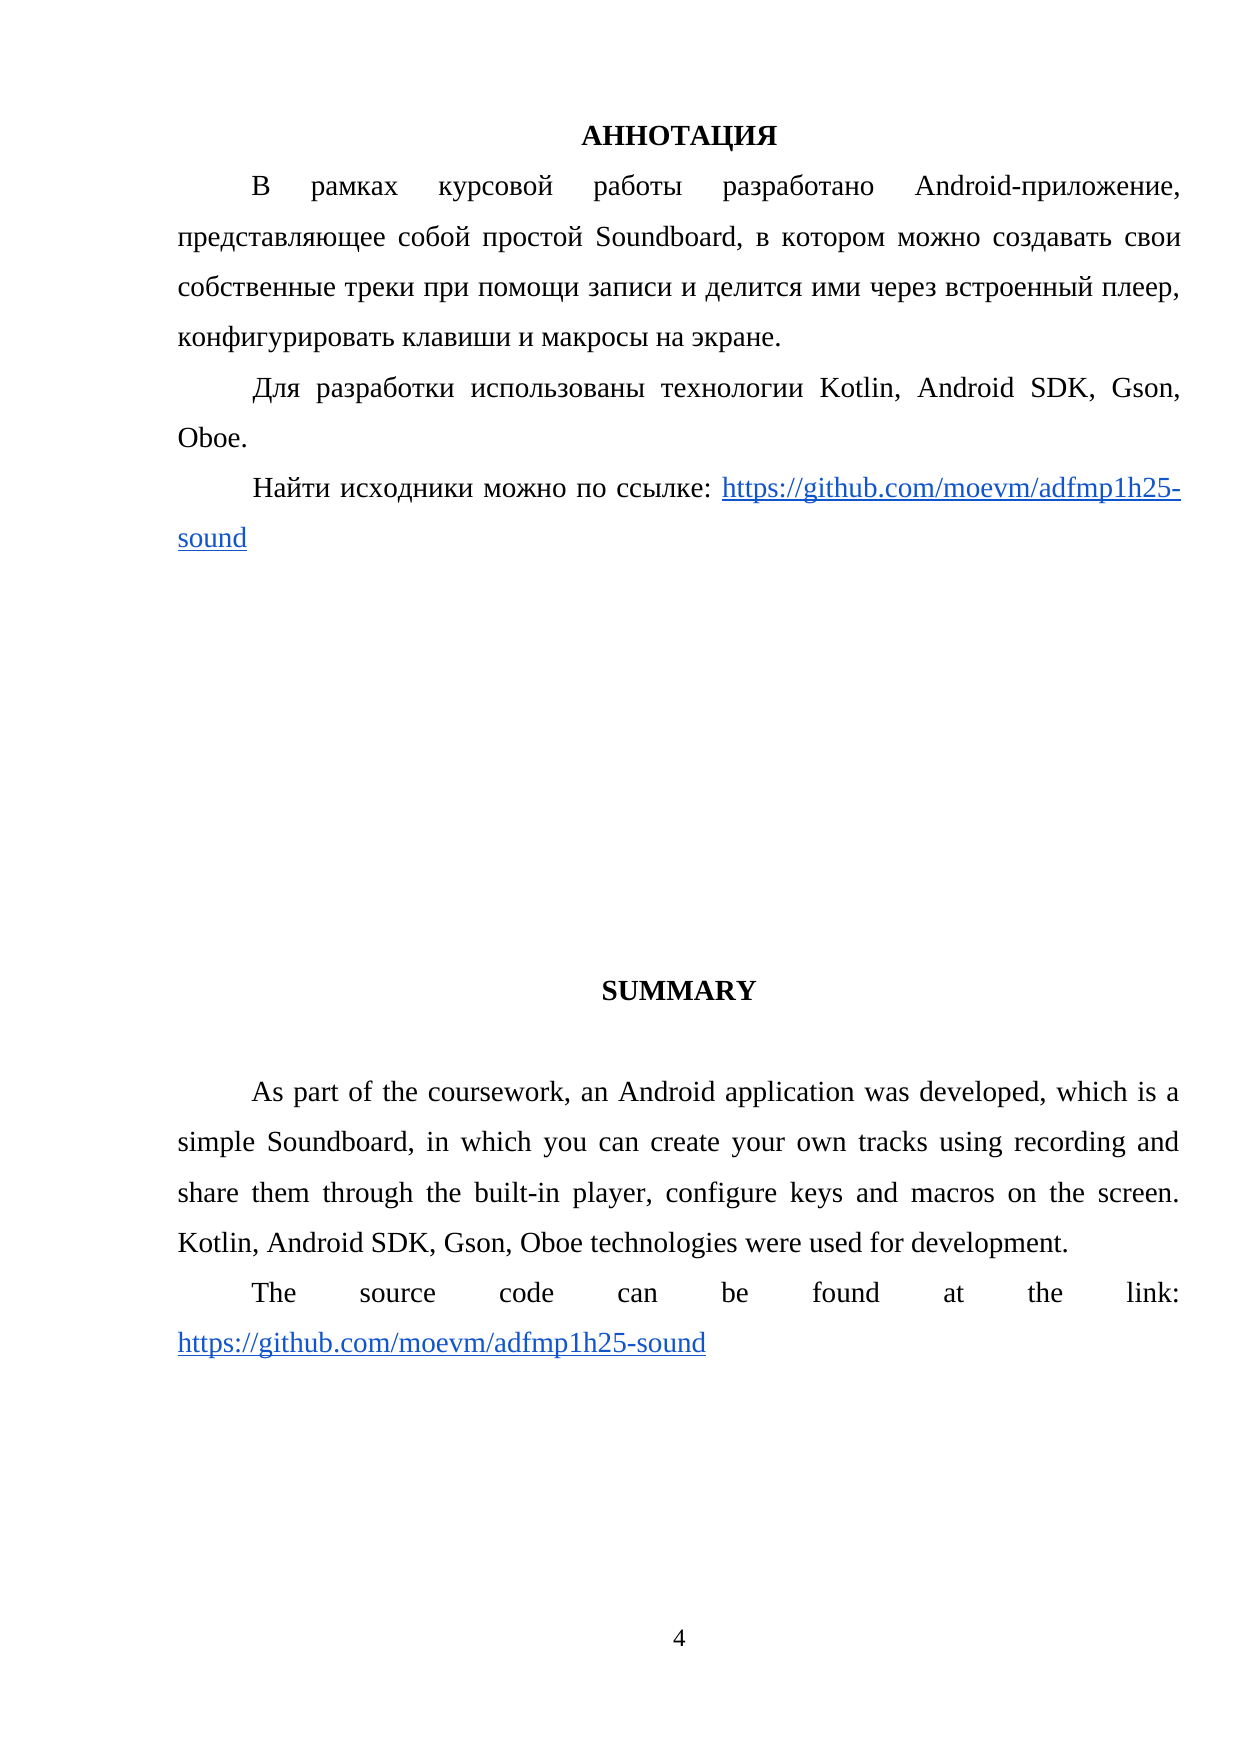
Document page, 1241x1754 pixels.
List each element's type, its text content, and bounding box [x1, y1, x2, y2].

text Найти исходники можно по ссылке: https://github.com/moevm/adfmp1h25-sound [177, 470, 1181, 554]
text As part of the coursework, an Android application was developed, which is a simple Soundboard, in which you can create your own tracks using recording and share them through the built-in player, configure keys and macros on the screen. Kotlin, Android SDK, Gson, Oboe technologies were used for development. [177, 1074, 1181, 1258]
text Для разработки использованы технологии Kotlin, Android SDK, Gson, Oboe. [177, 370, 1181, 453]
text SUMMARY [177, 973, 1181, 1007]
text АННОТАЦИЯ [177, 118, 1181, 152]
text The source code can be found at the link: https://github.com/moevm/adfmp1h25-sound [177, 1275, 1181, 1359]
text В рамках курсовой работы разработано Android-приложение, представляющее собой простой Soundboard, в котором можно создавать свои собственные треки при помощи записи и делится ими через встроенный плеер, конфигурировать клавиши и макросы на экране. [177, 168, 1181, 353]
